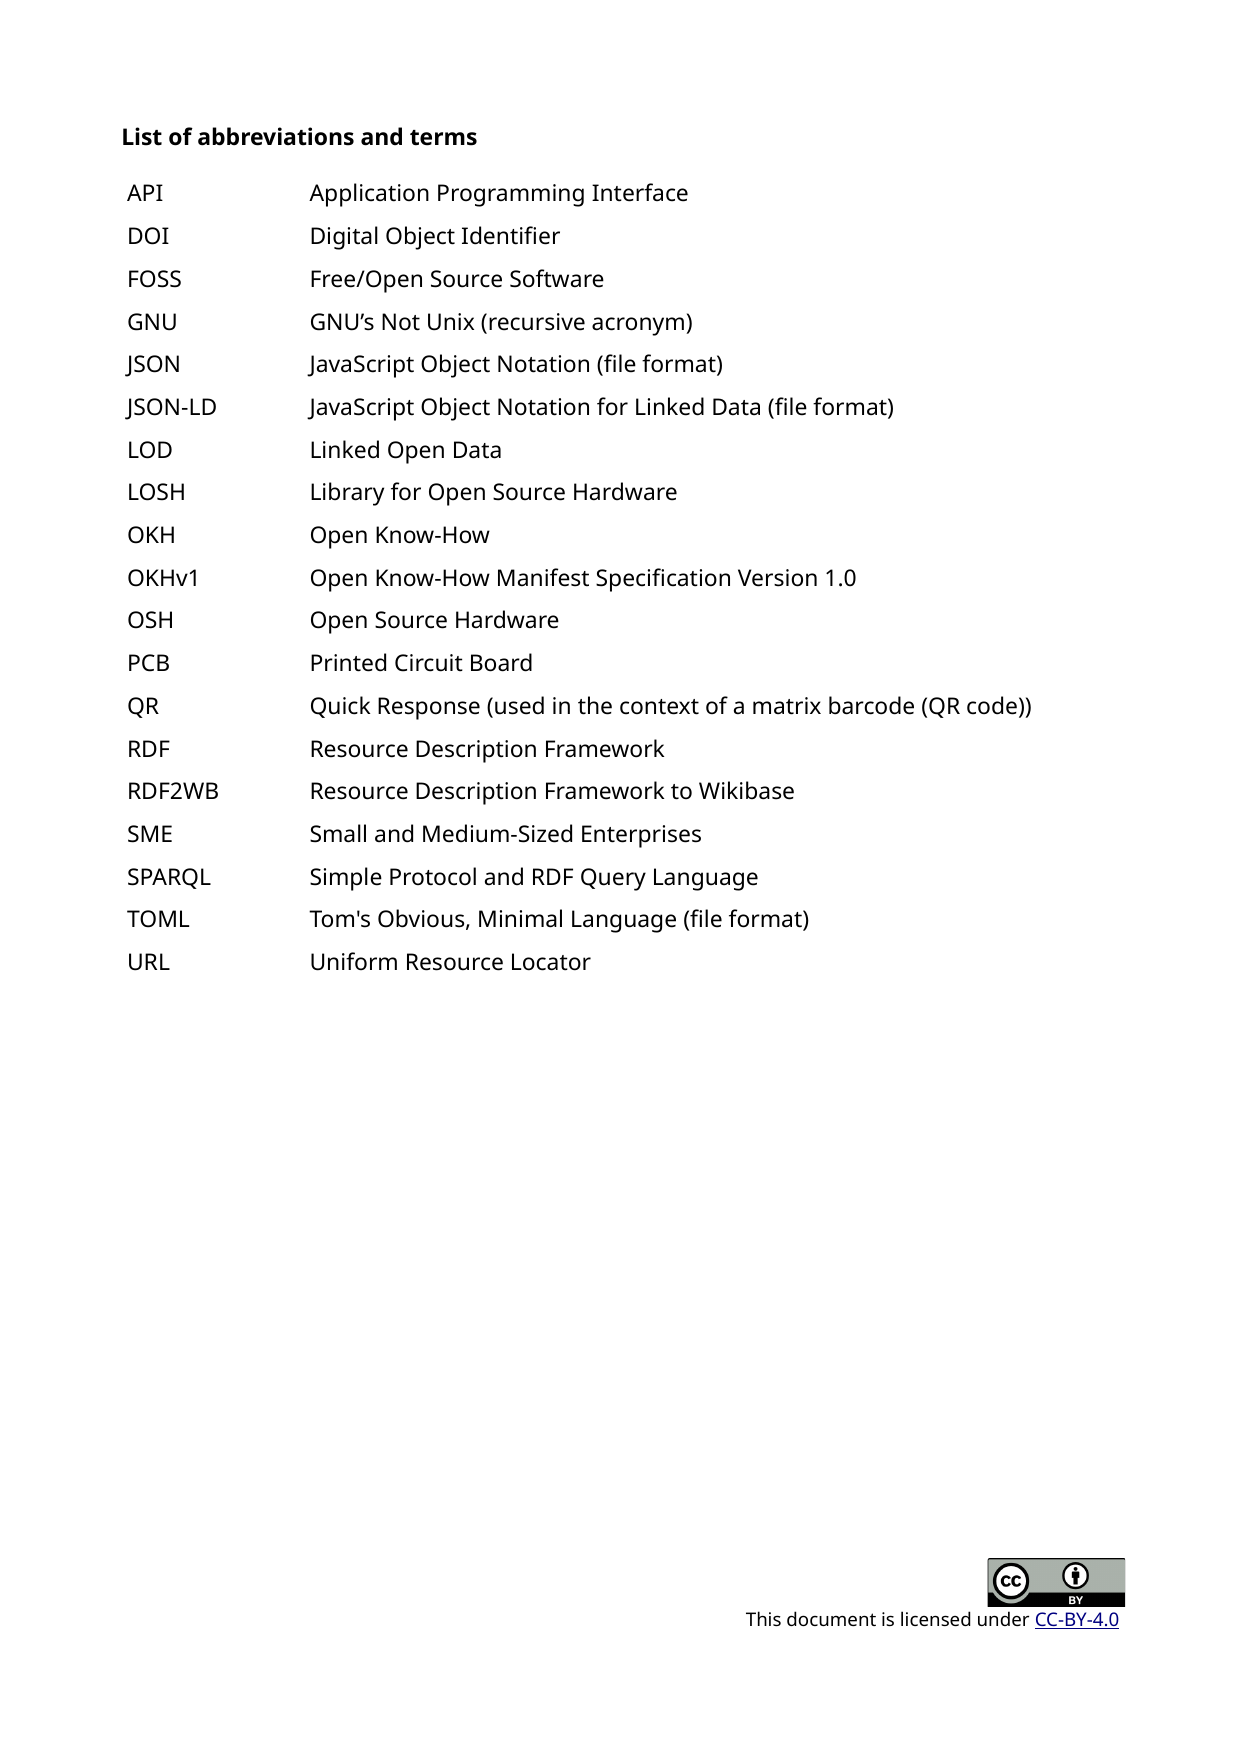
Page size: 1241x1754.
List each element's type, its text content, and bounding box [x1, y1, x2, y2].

table_cell Library for Open Source Hardware [304, 471, 1119, 513]
table_cell RDF [121, 727, 304, 769]
table_cell LOD [121, 428, 304, 471]
table_cell OKHv1 [121, 556, 304, 599]
table_cell Printed Circuit Board [304, 641, 1119, 684]
table_cell RDF2WB [121, 770, 304, 812]
table_cell JSON [121, 343, 304, 385]
table_cell Small and Medium-Sized Enterprises [304, 812, 1119, 855]
table_cell URL [121, 940, 304, 983]
table_cell PCB [121, 641, 304, 684]
picture [987, 1558, 1125, 1607]
table_cell Digital Object Identifier [304, 214, 1119, 257]
table_cell Quick Response (used in the context of a matrix barcode (QR code)) [304, 684, 1119, 727]
table_cell SME [121, 812, 304, 855]
table_cell Resource Description Framework to Wikibase [304, 770, 1119, 812]
table_cell Uniform Resource Locator [304, 940, 1119, 983]
table_cell FOSS [121, 257, 304, 300]
table_cell QR [121, 684, 304, 727]
table_cell JSON-LD [121, 385, 304, 428]
table_header API [121, 172, 304, 214]
table_cell Open Source Hardware [304, 599, 1119, 641]
table_cell Linked Open Data [304, 428, 1119, 471]
table_cell SPARQL [121, 855, 304, 898]
table_cell OSH [121, 599, 304, 641]
table_cell Open Know-How [304, 513, 1119, 556]
table_cell OKH [121, 513, 304, 556]
table_cell JavaScript Object Notation for Linked Data (file format) [304, 385, 1119, 428]
table_cell TOML [121, 898, 304, 940]
table_cell Simple Protocol and RDF Query Language [304, 855, 1119, 898]
table_cell Tom's Obvious, Minimal Language (file format) [304, 898, 1119, 940]
text List of abbreviations and terms [121, 121, 1119, 152]
table_header Application Programming Interface [304, 172, 1119, 214]
table_cell DOI [121, 214, 304, 257]
table_cell GNU’s Not Unix (recursive acronym) [304, 300, 1119, 342]
table_cell LOSH [121, 471, 304, 513]
table_cell JavaScript Object Notation (file format) [304, 343, 1119, 385]
table_cell GNU [121, 300, 304, 342]
table_cell Open Know-How Manifest Specification Version 1.0 [304, 556, 1119, 599]
table_cell Resource Description Framework [304, 727, 1119, 769]
table_cell Free/Open Source Software [304, 257, 1119, 300]
